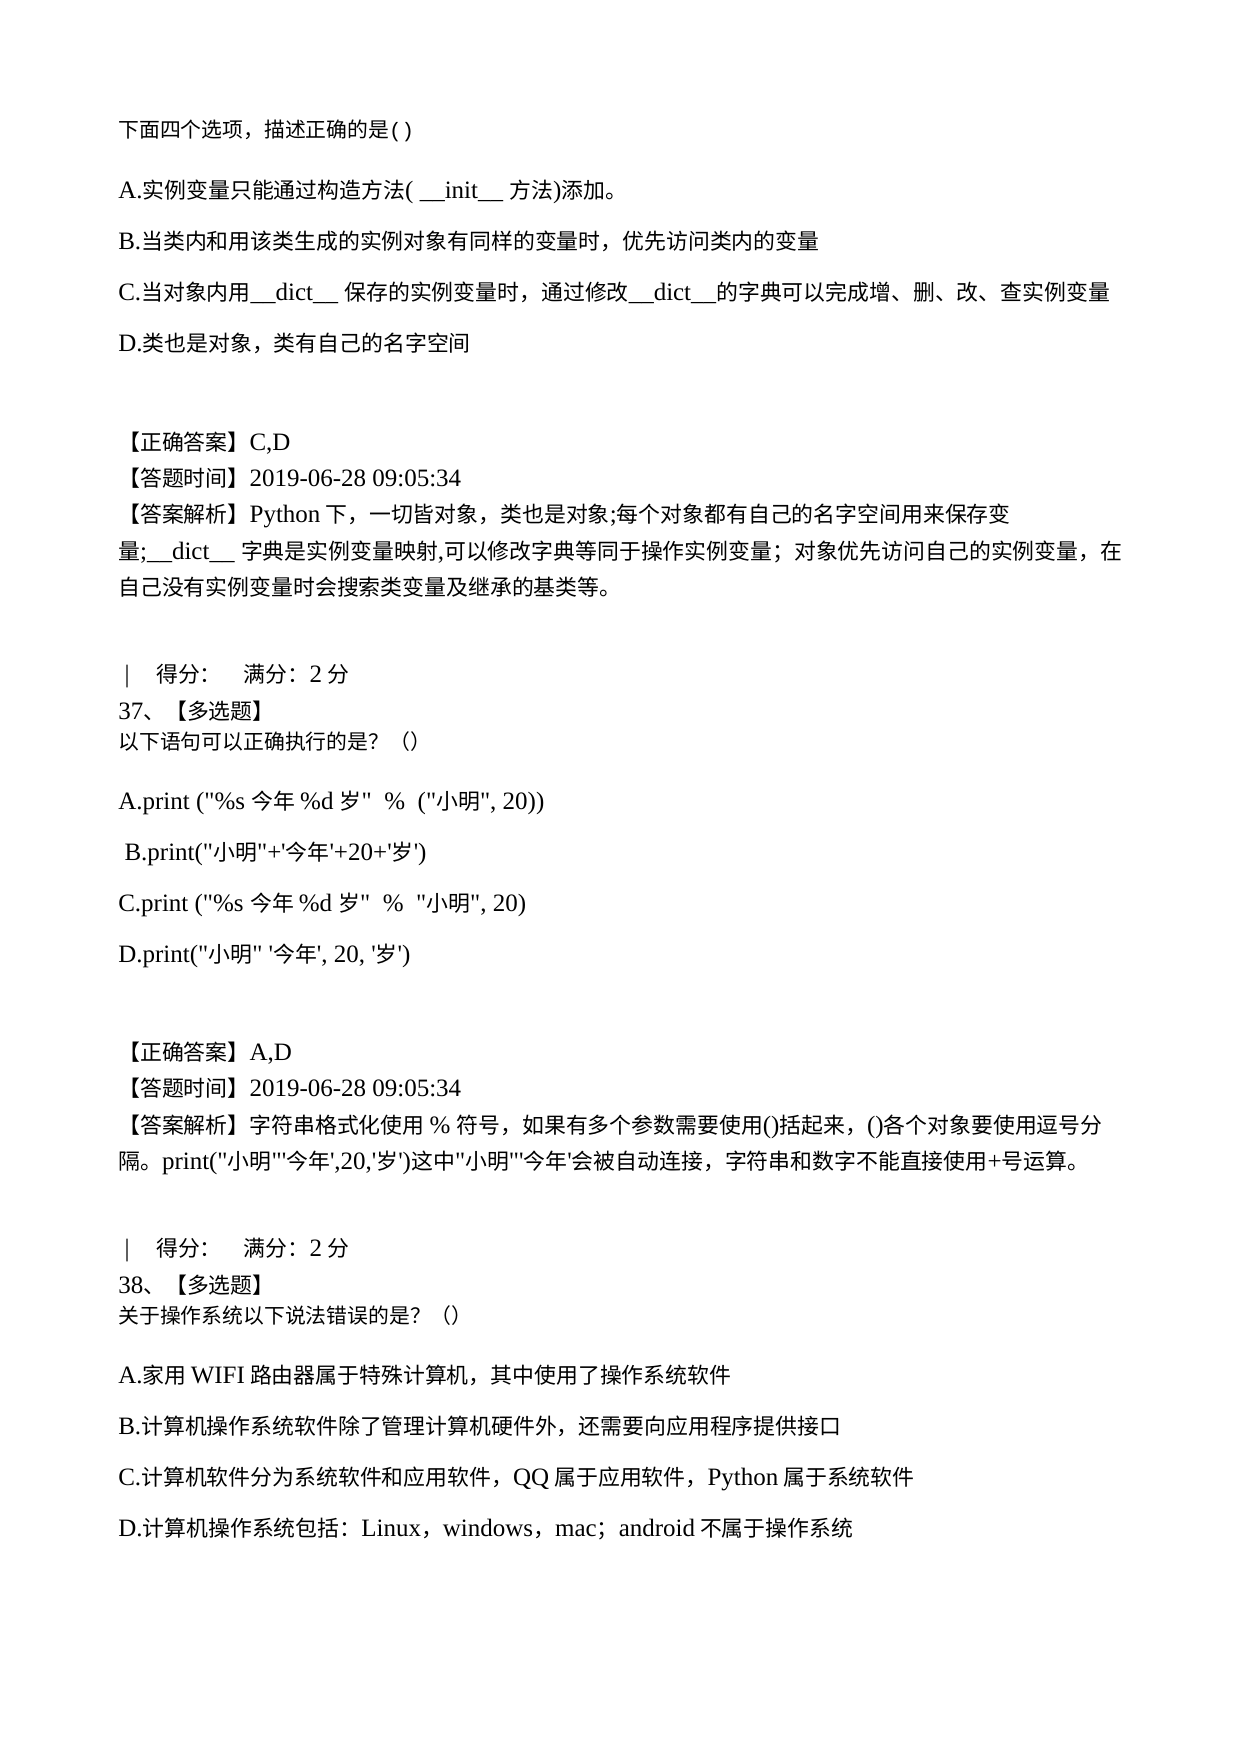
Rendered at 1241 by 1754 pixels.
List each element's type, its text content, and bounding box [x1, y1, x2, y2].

text | 得分： 满分：2分 [118, 657, 1122, 689]
text 【答题时间】2019-06-28 09:05:34 [118, 461, 1122, 493]
text B.计算机操作系统软件除了管理计算机硬件外，还需要向应用程序提供接口 [118, 1409, 1122, 1441]
text 【正确答案】A,D [118, 1035, 1122, 1067]
text 【答案解析】字符串格式化使用 % 符号，如果有多个参数需要使用()括起来，()各个对象要使用逗号分隔。print("小明"'今年',20,'岁')这中"小明"'今年'会被自动连接，字符串和数字不能直接使用+号运算。 [118, 1108, 1122, 1176]
text 37、【多选题】 [118, 694, 1122, 725]
text A.print ("%s 今年 %d 岁" % ("小明", 20)) [118, 784, 1122, 815]
text 38、【多选题】 [118, 1268, 1122, 1299]
text 关于操作系统以下说法错误的是？（） [118, 1304, 1122, 1328]
text B.当类内和用该类生成的实例对象有同样的变量时，优先访问类内的变量 [118, 224, 1122, 256]
text C.print ("%s 今年 %d 岁" % "小明", 20) [118, 886, 1122, 917]
text C.当对象内用__dict__ 保存的实例变量时，通过修改__dict__的字典可以完成增、删、改、查实例变量 [118, 275, 1122, 307]
text B.print("小明"+'今年'+20+'岁') [118, 835, 1122, 866]
text 【答题时间】2019-06-28 09:05:34 [118, 1071, 1122, 1103]
text 下面四个选项，描述正确的是() [118, 118, 1122, 144]
text 【正确答案】C,D [118, 424, 1122, 456]
text D.类也是对象，类有自己的名字空间 [118, 326, 1122, 358]
text A.家用WIFI路由器属于特殊计算机，其中使用了操作系统软件 [118, 1358, 1122, 1389]
text | 得分： 满分：2分 [118, 1231, 1122, 1263]
text C.计算机软件分为系统软件和应用软件，QQ属于应用软件，Python属于系统软件 [118, 1460, 1122, 1491]
text 【答案解析】Python下，一切皆对象，类也是对象;每个对象都有自己的名字空间用来保存变量;__dict__ 字典是实例变量映射,可以修改字典等同于操作实例变量；对象优先访问自己的实例变量，在自己没有实例变量时会搜索类变量及继承的基类等。 [118, 497, 1122, 602]
text A.实例变量只能通过构造方法( __init__ 方法)添加。 [118, 173, 1122, 205]
text D.print("小明" '今年', 20, '岁') [118, 937, 1122, 968]
text 以下语句可以正确执行的是？（） [118, 730, 1122, 754]
text D.计算机操作系统包括：Linux，windows，mac；android不属于操作系统 [118, 1511, 1122, 1542]
